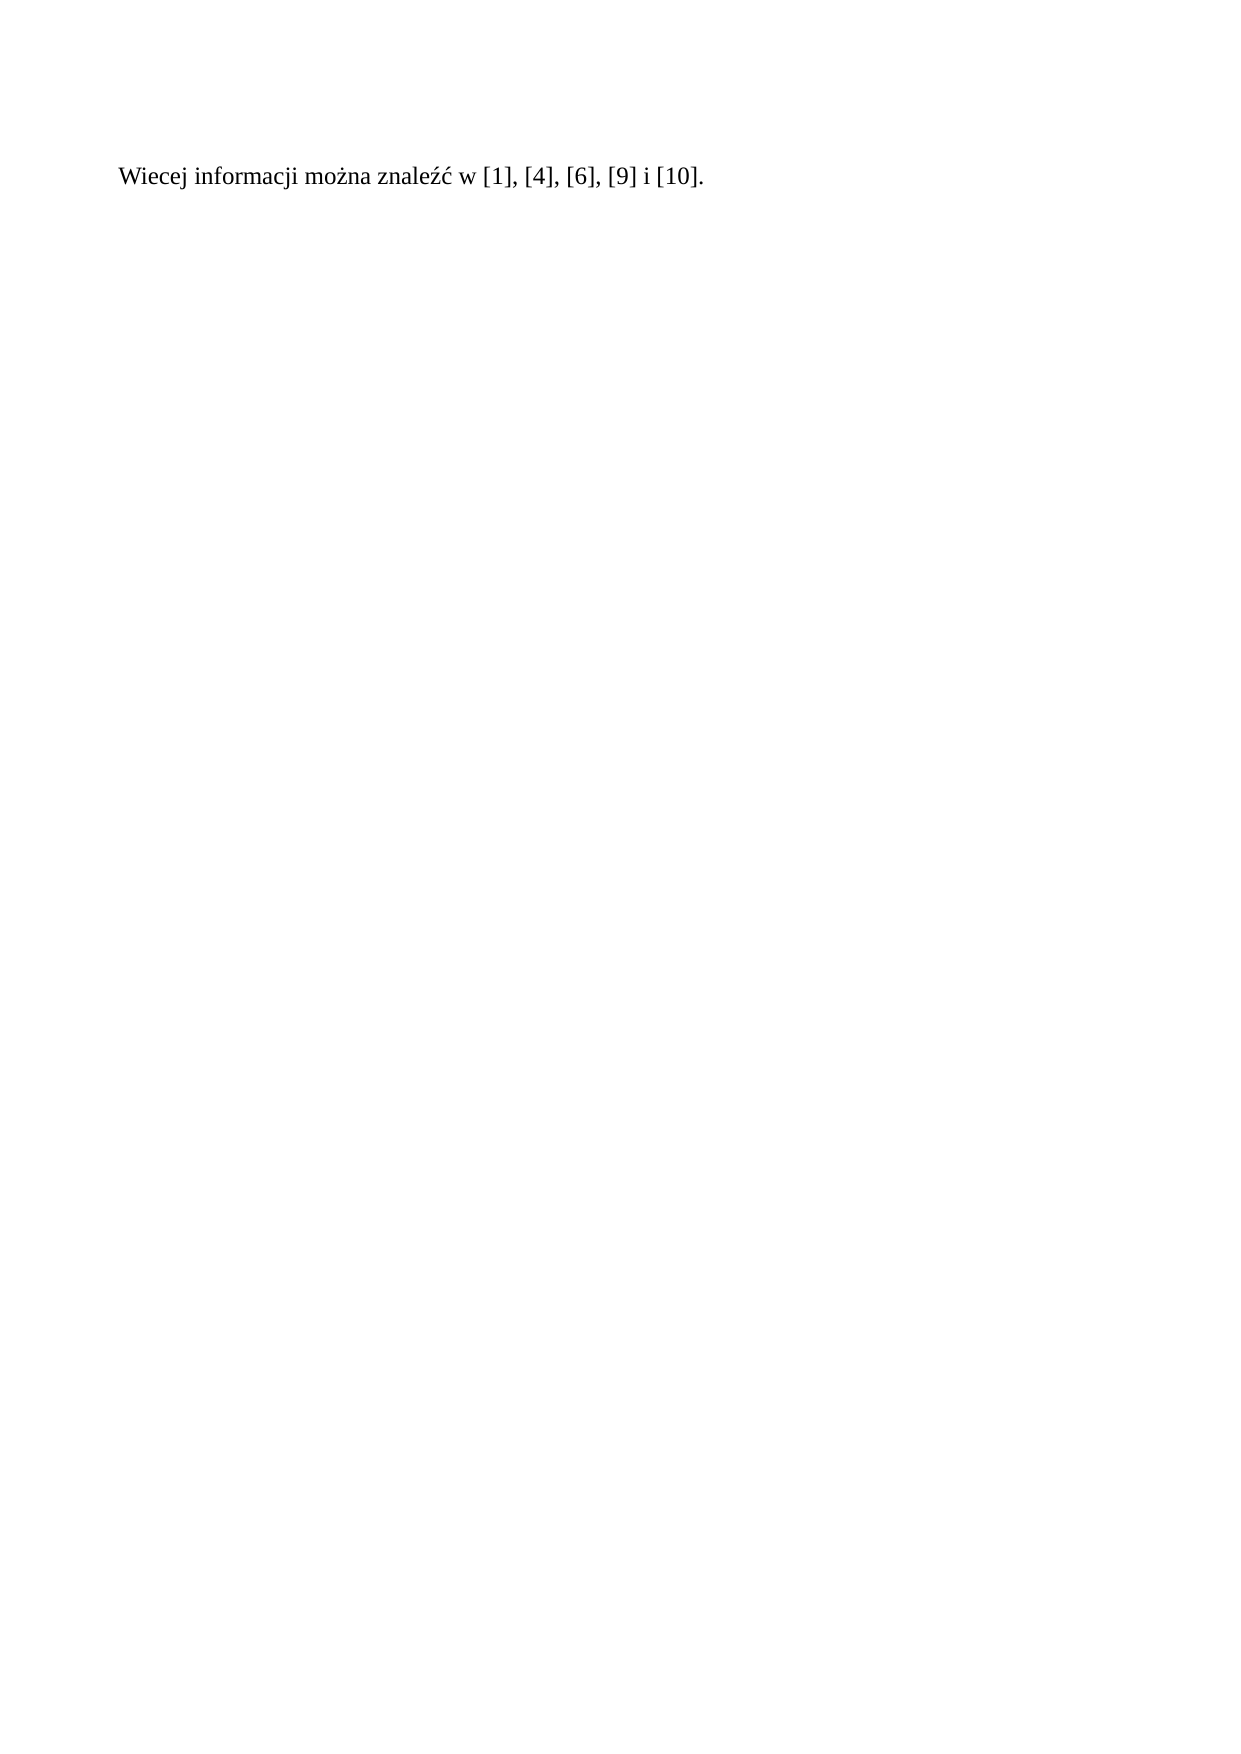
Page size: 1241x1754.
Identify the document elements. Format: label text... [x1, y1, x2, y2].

text Wiecej informacji można znaleźć w [1], [4], [6], [9] i [10]. [118, 161, 1122, 190]
